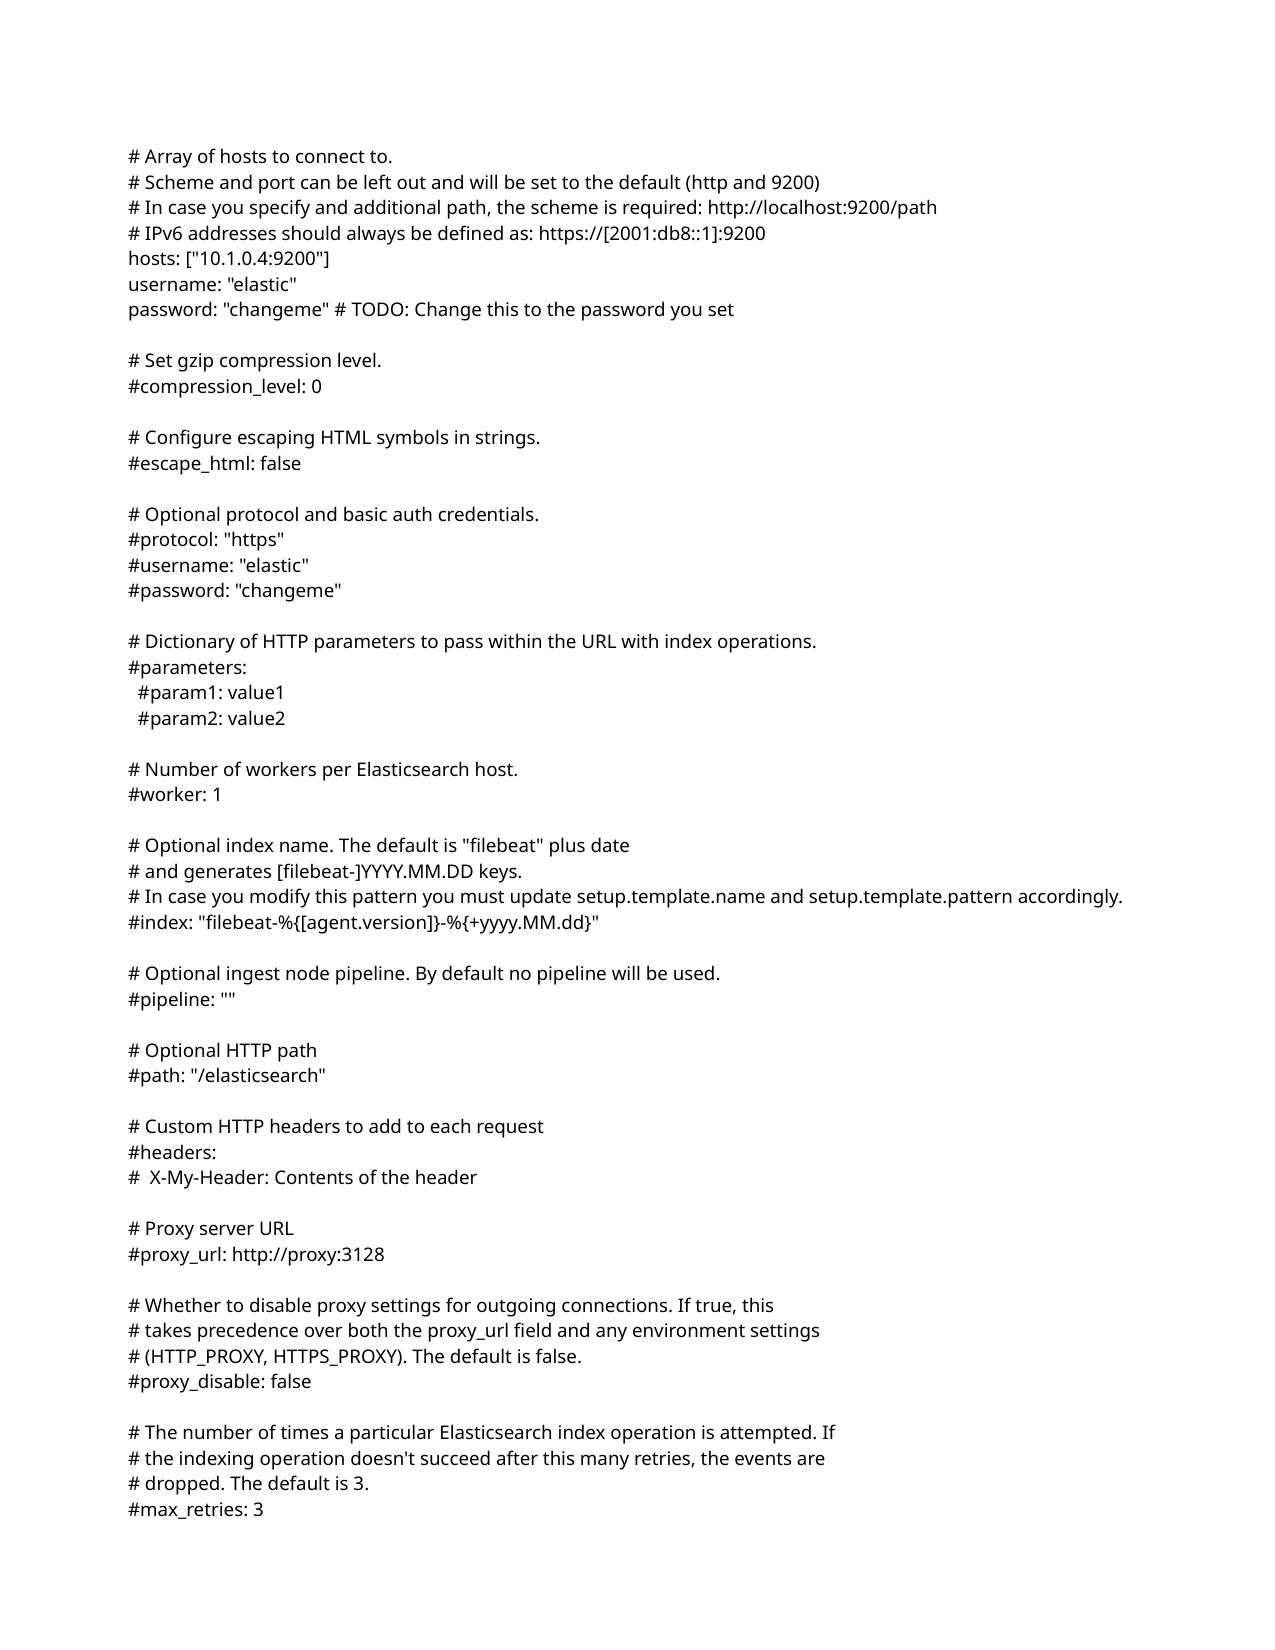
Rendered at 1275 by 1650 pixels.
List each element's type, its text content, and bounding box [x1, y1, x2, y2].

text #proxy_url: http://proxy:3128 [118, 1241, 1157, 1267]
text # and generates [filebeat-]YYYY.MM.DD keys. [118, 858, 1157, 884]
text # X-My-Header: Contents of the header [118, 1164, 1157, 1190]
text # Whether to disable proxy settings for outgoing connections. If true, this [118, 1292, 1157, 1318]
text # Configure escaping HTML symbols in strings. [118, 424, 1157, 450]
text # Number of workers per Elasticsearch host. [118, 756, 1157, 782]
text #path: "/elasticsearch" [118, 1062, 1157, 1088]
text #proxy_disable: false [118, 1369, 1157, 1394]
text # Optional ingest node pipeline. By default no pipeline will be used. [118, 960, 1157, 986]
text # Array of hosts to connect to. [118, 144, 1157, 169]
text #param1: value1 [118, 679, 1157, 705]
text # Set gzip compression level. [118, 348, 1157, 373]
text # In case you specify and additional path, the scheme is required: http://localhost:9200/path [118, 195, 1157, 220]
text #protocol: "https" [118, 526, 1157, 552]
text #param2: value2 [118, 705, 1157, 731]
text # Optional protocol and basic auth credentials. [118, 501, 1157, 526]
text # The number of times a particular Elasticsearch index operation is attempted. If [118, 1420, 1157, 1445]
text #escape_html: false [118, 450, 1157, 475]
text #compression_level: 0 [118, 373, 1157, 399]
text # Custom HTTP headers to add to each request [118, 1113, 1157, 1139]
text password: "changeme" # TODO: Change this to the password you set [118, 297, 1157, 322]
text #password: "changeme" [118, 577, 1157, 603]
text #max_retries: 3 [118, 1496, 1157, 1522]
text #parameters: [118, 654, 1157, 679]
text #headers: [118, 1139, 1157, 1164]
text # Scheme and port can be left out and will be set to the default (http and 9200) [118, 169, 1157, 195]
text # IPv6 addresses should always be defined as: https://[2001:db8::1]:9200 [118, 220, 1157, 246]
text # Dictionary of HTTP parameters to pass within the URL with index operations. [118, 628, 1157, 654]
text #index: "filebeat-%{[agent.version]}-%{+yyyy.MM.dd}" [118, 909, 1157, 935]
text # Optional index name. The default is "filebeat" plus date [118, 833, 1157, 858]
text #worker: 1 [118, 782, 1157, 807]
text username: "elastic" [118, 271, 1157, 297]
text # the indexing operation doesn't succeed after this many retries, the events are [118, 1445, 1157, 1471]
text # dropped. The default is 3. [118, 1471, 1157, 1496]
text # Proxy server URL [118, 1216, 1157, 1241]
text # takes precedence over both the proxy_url field and any environment settings [118, 1318, 1157, 1343]
text #username: "elastic" [118, 552, 1157, 577]
text # Optional HTTP path [118, 1037, 1157, 1062]
text # (HTTP_PROXY, HTTPS_PROXY). The default is false. [118, 1343, 1157, 1369]
text #pipeline: "" [118, 986, 1157, 1011]
text # In case you modify this pattern you must update setup.template.name and setup.template.pattern accordingly. [118, 884, 1157, 909]
text hosts: ["10.1.0.4:9200"] [118, 246, 1157, 271]
